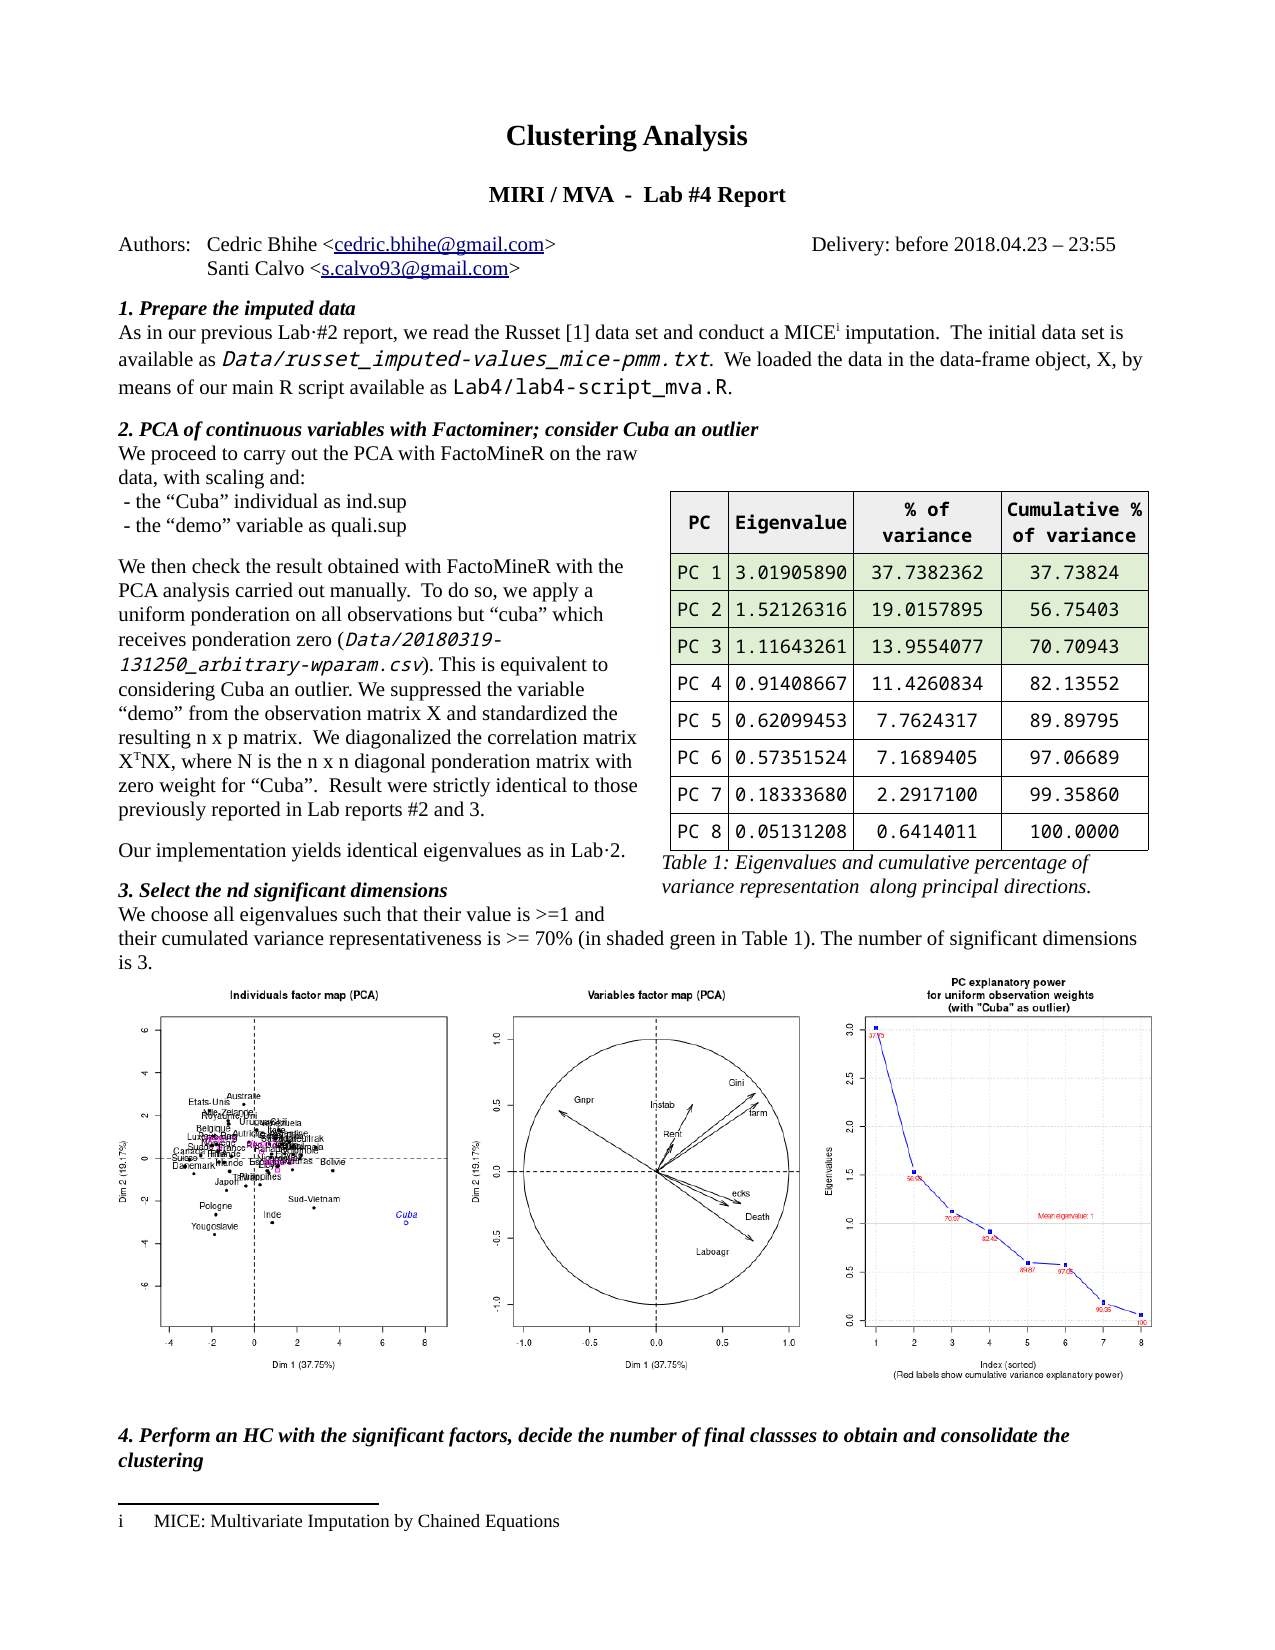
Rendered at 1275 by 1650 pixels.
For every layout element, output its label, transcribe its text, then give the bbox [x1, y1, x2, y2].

table_cell 13.9554077 [854, 628, 1001, 664]
table_cell 1.52126316 [729, 591, 853, 627]
text 4. Perform an HC with the significant factors, decide the number of final classses to obtain and consolidate the clustering [118, 1423, 1157, 1472]
table_cell 56.75403 [1002, 591, 1148, 627]
table_cell 0.6414011 [854, 814, 1001, 850]
table_cell PC 2 [671, 591, 728, 627]
table_cell PC 8 [671, 814, 728, 850]
text MICE: Multivariate Imputation by Chained Equations [118, 1510, 1157, 1532]
table_cell 3.01905890 [729, 554, 853, 590]
text Our implementation yields identical eigenvalues as in Lab·2. [118, 838, 653, 862]
table_cell 7.7624317 [854, 702, 1001, 738]
table_cell 37.73824 [1002, 554, 1148, 590]
table_cell 0.18333680 [729, 777, 853, 813]
table_cell 97.06689 [1002, 740, 1148, 776]
table_cell PC 1 [671, 554, 728, 590]
table_cell PC 3 [671, 628, 728, 664]
table_header % of variance [854, 492, 1001, 553]
table_cell 37.7382362 [854, 554, 1001, 590]
table_cell 99.35860 [1002, 777, 1148, 813]
text We then check the result obtained with FactoMineR with the PCA analysis carried out manually. To do so, we apply a uniform ponderation on all observations but “cuba” which receives ponderation zero (Data/20180319-131250_arbitrary-wparam.csv). This is equivalent to considering Cuba an outlier. We suppressed the variable “demo” from the observation matrix X and standardized the resulting n x p matrix. We diagonalized the correlation matrix XTNX, where N is the n x n diagonal ponderation matrix with zero weight for “Cuba”. Result were strictly identical to those previously reported in Lab reports #2 and 3. [118, 554, 653, 821]
table_cell 70.70943 [1002, 628, 1148, 664]
text Table 1: Eigenvalues and cumulative percentage of variance representation along principal directions. [661, 850, 1149, 898]
table_cell 0.57351524 [729, 740, 853, 776]
table_cell 1.11643261 [729, 628, 853, 664]
table_cell PC 5 [671, 702, 728, 738]
table_cell 82.13552 [1002, 665, 1148, 701]
text 1. Prepare the imputed data As in our previous Lab·#2 report, we read the Russet [1] data set and conduct a MICE imputation. The initial data set is available as Data/russet_imputed-values_mice-pmm.txt. We loaded the data in the data-frame object, X, by means of our main R script available as Lab4/lab4-script_mva.R. [118, 296, 1157, 401]
table_cell PC 6 [671, 740, 728, 776]
table_cell 100.0000 [1002, 814, 1148, 850]
table_cell 2.2917100 [854, 777, 1001, 813]
table_header PC [671, 492, 728, 553]
text Authors: Cedric Bhihe <cedric.bhihe@gmail.com> Delivery: before 2018.04.23 – 23:55 [118, 232, 1157, 256]
table_cell PC 7 [671, 777, 728, 813]
table_cell 0.05131208 [729, 814, 853, 850]
table_cell 7.1689405 [854, 740, 1001, 776]
text MIRI / MVA - Lab #4 Report [118, 181, 1157, 207]
table_cell 11.4260834 [854, 665, 1001, 701]
picture [118, 974, 1157, 1381]
table_cell 0.62099453 [729, 702, 853, 738]
table_cell 19.0157895 [854, 591, 1001, 627]
table_header Eigenvalue [729, 492, 853, 553]
table_cell PC 4 [671, 665, 728, 701]
table_cell 0.91408667 [729, 665, 853, 701]
text 2. PCA of continuous variables with Factominer; consider Cuba an outlier We proceed to carry out the PCA with FactoMineR on the raw data, with scaling and: - the “Cuba” individual as ind.sup - the “demo” variable as quali.sup [118, 417, 1158, 907]
text Santi Calvo <s.calvo93@gmail.com> [118, 256, 1157, 280]
table_cell 89.89795 [1002, 702, 1148, 738]
table_header Cumulative % of variance [1002, 492, 1148, 553]
text 3. Select the nd significant dimensions We choose all eigenvalues such that their value is >=1 and their cumulated variance representativeness is >= 70% (in shaded green in Table 1). The number of significant dimensions is 3. [118, 878, 1157, 974]
